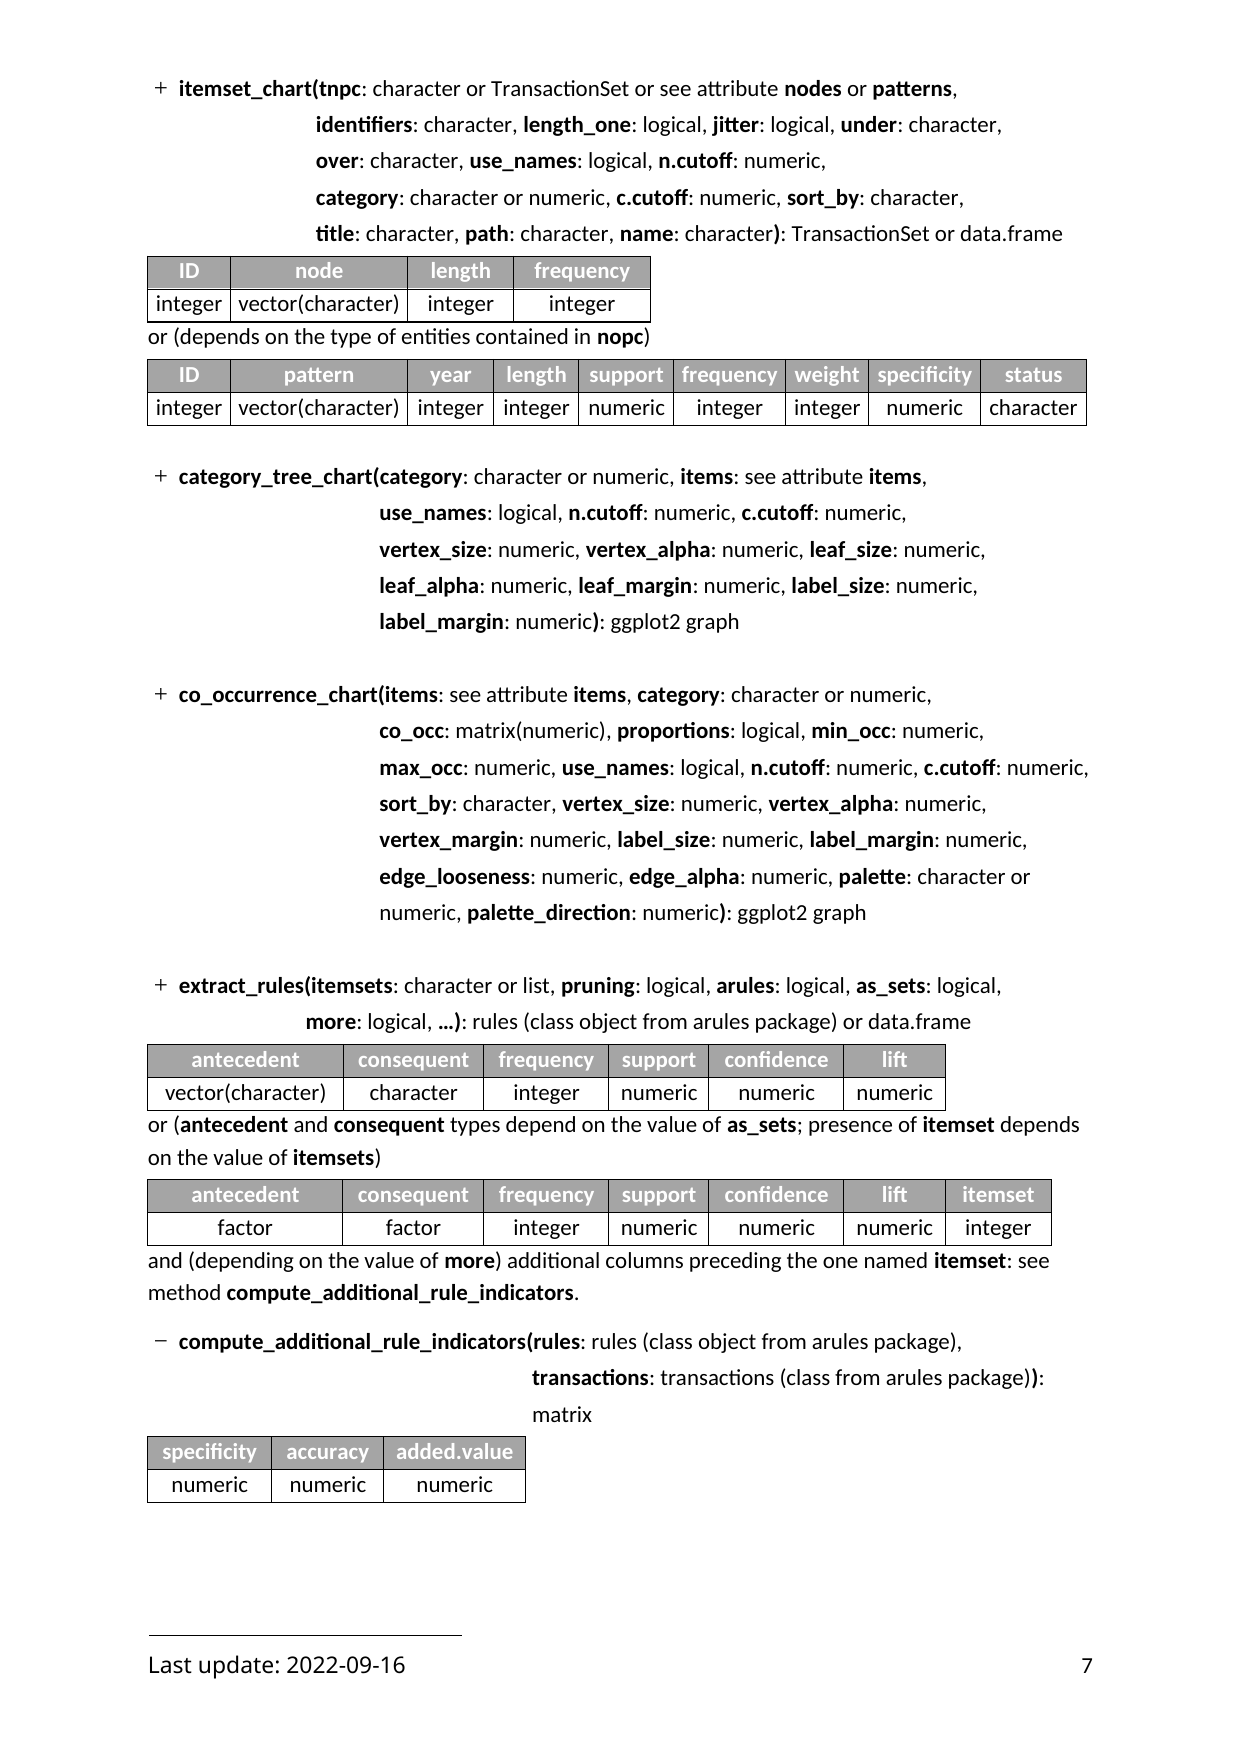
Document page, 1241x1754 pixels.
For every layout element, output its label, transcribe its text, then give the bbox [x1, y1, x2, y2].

table_header added.value [384, 1437, 525, 1469]
table_cell integer [148, 290, 230, 321]
table_header accuracy [272, 1437, 383, 1469]
table_cell factor [343, 1213, 483, 1245]
table_header itemset [946, 1180, 1051, 1212]
table_cell factor [148, 1213, 342, 1245]
table_header consequent [344, 1045, 483, 1077]
table_cell numeric [709, 1213, 843, 1245]
text vertex_margin: numeric, label_size: numeric, label_margin: numeric, [295, 826, 1093, 853]
text max_occ: numeric, use_names: logical, n.cutoff: numeric, c.cutoff: numeric, [295, 753, 1093, 781]
table_cell numeric [609, 1078, 708, 1109]
text and (depending on the value of more) additional columns preceding the one named itemset: see method compute_additional_rule_indicators. [148, 1246, 1093, 1306]
table_header lift [844, 1045, 945, 1077]
table_cell integer [408, 393, 493, 424]
text identifiers: character, length_one: logical, jitter: logical, under: character, [148, 110, 1093, 138]
table_cell character [344, 1078, 483, 1109]
table_cell vector(character) [148, 1078, 343, 1109]
table_header frequency [674, 360, 785, 392]
table_header frequency [484, 1180, 608, 1212]
table_header confidence [709, 1045, 843, 1077]
text sort_by: character, vertex_size: numeric, vertex_alpha: numeric, [295, 789, 1093, 817]
text category_tree_chart(category: character or numeric, items: see attribute items, [148, 462, 1093, 490]
table_header length [494, 360, 578, 392]
table_cell vector(character) [231, 393, 407, 424]
table_cell integer [484, 1078, 608, 1109]
table_header length [408, 257, 513, 288]
table_header frequency [484, 1045, 608, 1077]
table_cell character [981, 393, 1086, 424]
text more: logical, …): rules (class object from arules package) or data.frame [148, 1007, 1093, 1035]
table_cell integer [786, 393, 868, 424]
table_cell numeric [384, 1470, 525, 1502]
table_cell numeric [869, 393, 980, 424]
table_header antecedent [148, 1180, 342, 1212]
table_header frequency [514, 257, 650, 288]
table_header lift [844, 1180, 945, 1212]
text extract_rules(itemsets: character or list, pruning: logical, arules: logical, as_sets: logical, [148, 971, 1093, 999]
table_cell integer [494, 393, 578, 424]
table_header ID [148, 257, 230, 288]
text matrix [148, 1400, 1093, 1428]
table_header ID [148, 360, 230, 392]
table_cell numeric [844, 1078, 945, 1109]
table_cell numeric [579, 393, 673, 424]
table_cell integer [408, 290, 513, 321]
table_cell integer [514, 290, 650, 321]
text edge_looseness: numeric, edge_alpha: numeric, palette: character or [295, 862, 1093, 890]
text transactions: transactions (class from arules package)): [148, 1363, 1093, 1391]
text or (antecedent and consequent types depend on the value of as_sets; presence of itemset depends on the value of itemsets) [148, 1111, 1093, 1171]
table_cell vector(character) [231, 290, 407, 321]
table_cell numeric [609, 1213, 708, 1245]
text itemset_chart(tnpc: character or TransactionSet or see attribute nodes or patterns, [148, 74, 1093, 102]
table_cell numeric [709, 1078, 843, 1109]
table_header year [408, 360, 493, 392]
table_header specificity [148, 1437, 271, 1469]
table_cell integer [946, 1213, 1051, 1245]
table_cell numeric [272, 1470, 383, 1502]
text over: character, use_names: logical, n.cutoff: numeric, [148, 146, 1093, 174]
text co_occ: matrix(numeric), proportions: logical, min_occ: numeric, [295, 716, 1093, 744]
text vertex_size: numeric, vertex_alpha: numeric, leaf_size: numeric, [295, 535, 1093, 563]
table_header support [609, 1045, 708, 1077]
table_header confidence [709, 1180, 843, 1212]
text leaf_alpha: numeric, leaf_margin: numeric, label_size: numeric, [295, 571, 1093, 599]
table_cell integer [674, 393, 785, 424]
table_header specificity [869, 360, 980, 392]
text category: character or numeric, c.cutoff: numeric, sort_by: character, [148, 183, 1093, 211]
table_header weight [786, 360, 868, 392]
table_header consequent [343, 1180, 483, 1212]
table_header support [579, 360, 673, 392]
table_header node [231, 257, 407, 288]
text co_occurrence_chart(items: see attribute items, category: character or numeric, [148, 680, 1093, 708]
table_cell integer [484, 1213, 608, 1245]
text compute_additional_rule_indicators(rules: rules (class object from arules package), [148, 1327, 1093, 1355]
text title: character, path: character, name: character): TransactionSet or data.frame [148, 219, 1093, 247]
table_header status [981, 360, 1086, 392]
table_header support [609, 1180, 708, 1212]
table_cell numeric [148, 1470, 271, 1502]
table_cell integer [148, 393, 230, 424]
text numeric, palette_direction: numeric): ggplot2 graph [295, 898, 1093, 926]
text use_names: logical, n.cutoff: numeric, c.cutoff: numeric, [295, 498, 1093, 526]
table_header pattern [231, 360, 407, 392]
text or (depends on the type of entities contained in nopc) [148, 322, 1093, 350]
text label_margin: numeric): ggplot2 graph [295, 607, 1093, 635]
table_cell numeric [844, 1213, 945, 1245]
table_header antecedent [148, 1045, 343, 1077]
